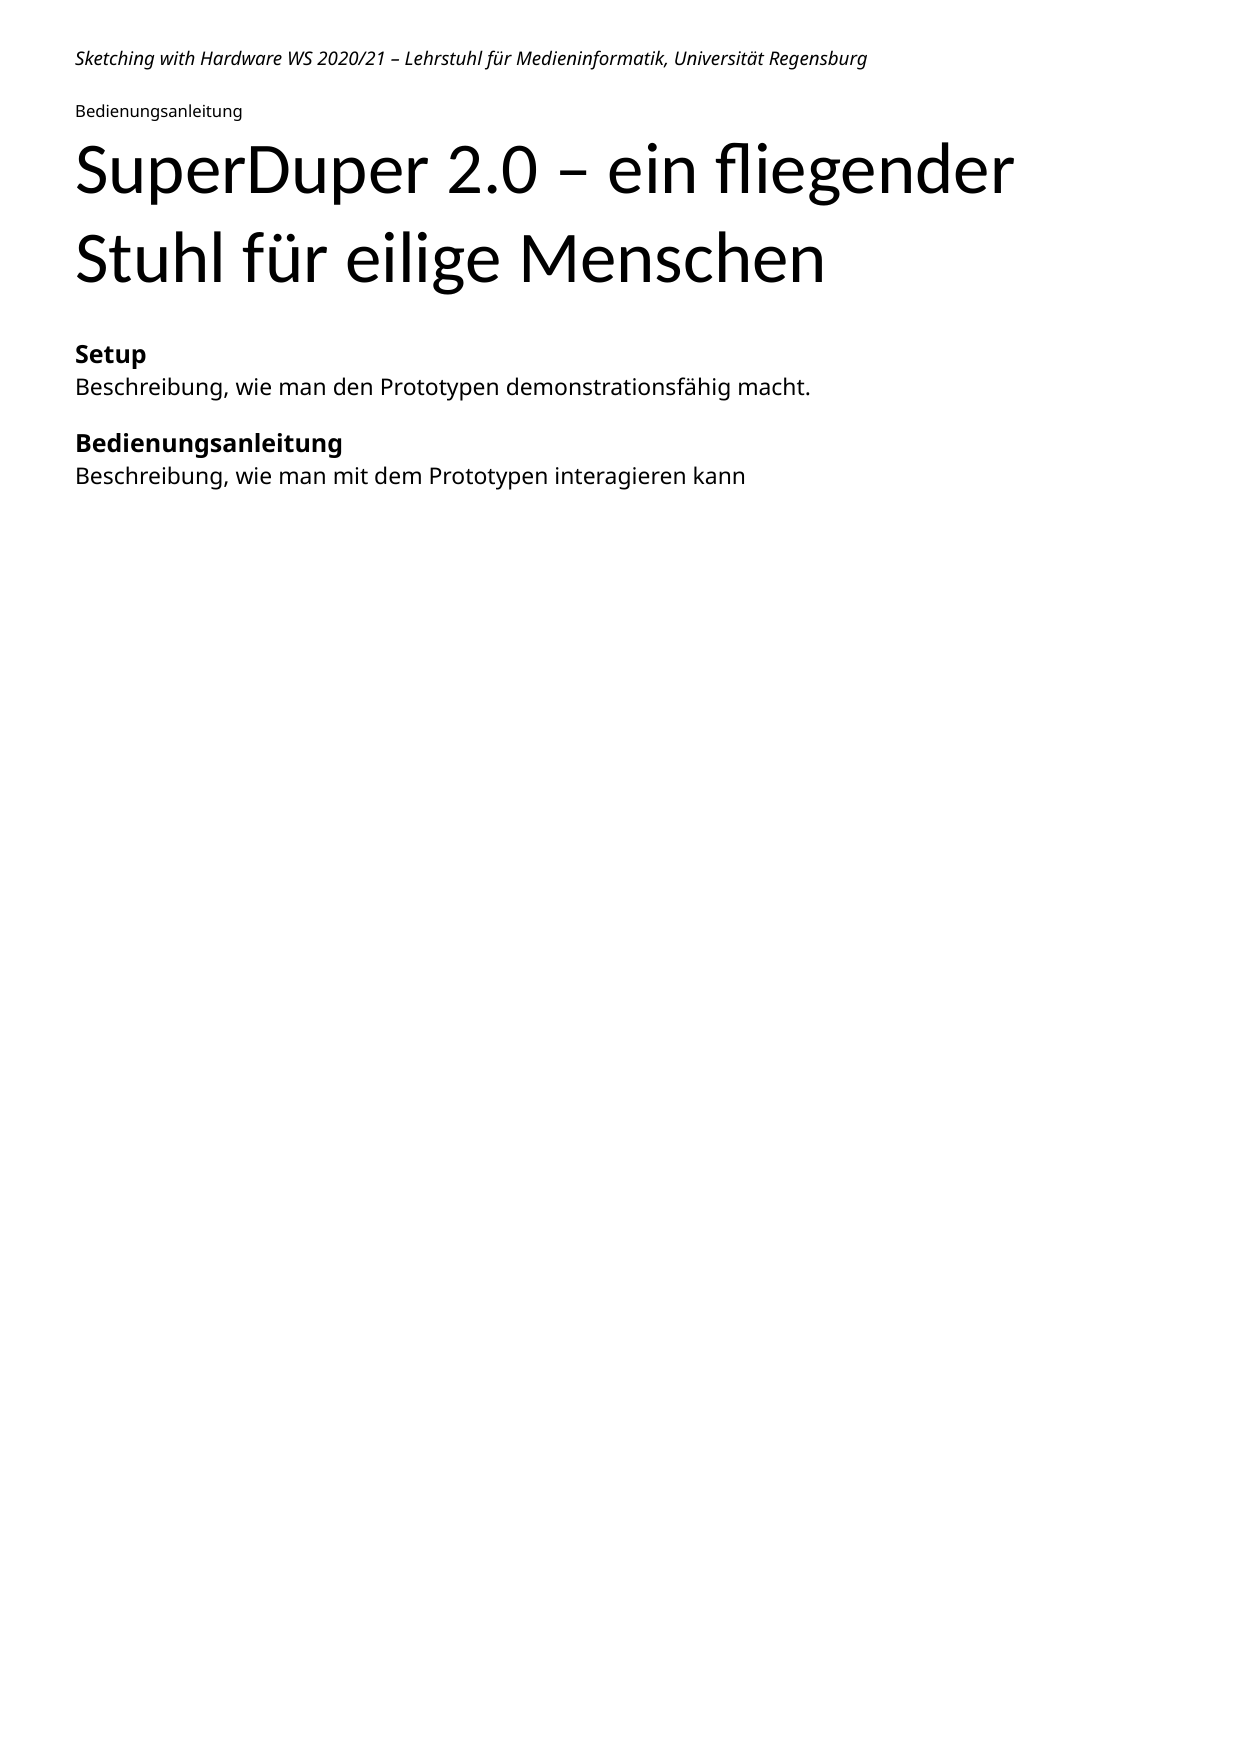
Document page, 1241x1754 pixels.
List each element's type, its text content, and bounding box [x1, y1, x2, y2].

text Beschreibung, wie man den Prototypen demonstrationsfähig macht. [75, 371, 1166, 402]
text Bedienungsanleitung [75, 100, 1166, 123]
subtitle Setup [75, 337, 1166, 371]
subtitle Bedienungsanleitung [75, 426, 1166, 460]
text Beschreibung, wie man mit dem Prototypen interagieren kann [75, 460, 1166, 491]
subtitle SuperDuper 2.0 – ein fliegender Stuhl für eilige Menschen [75, 123, 1166, 301]
